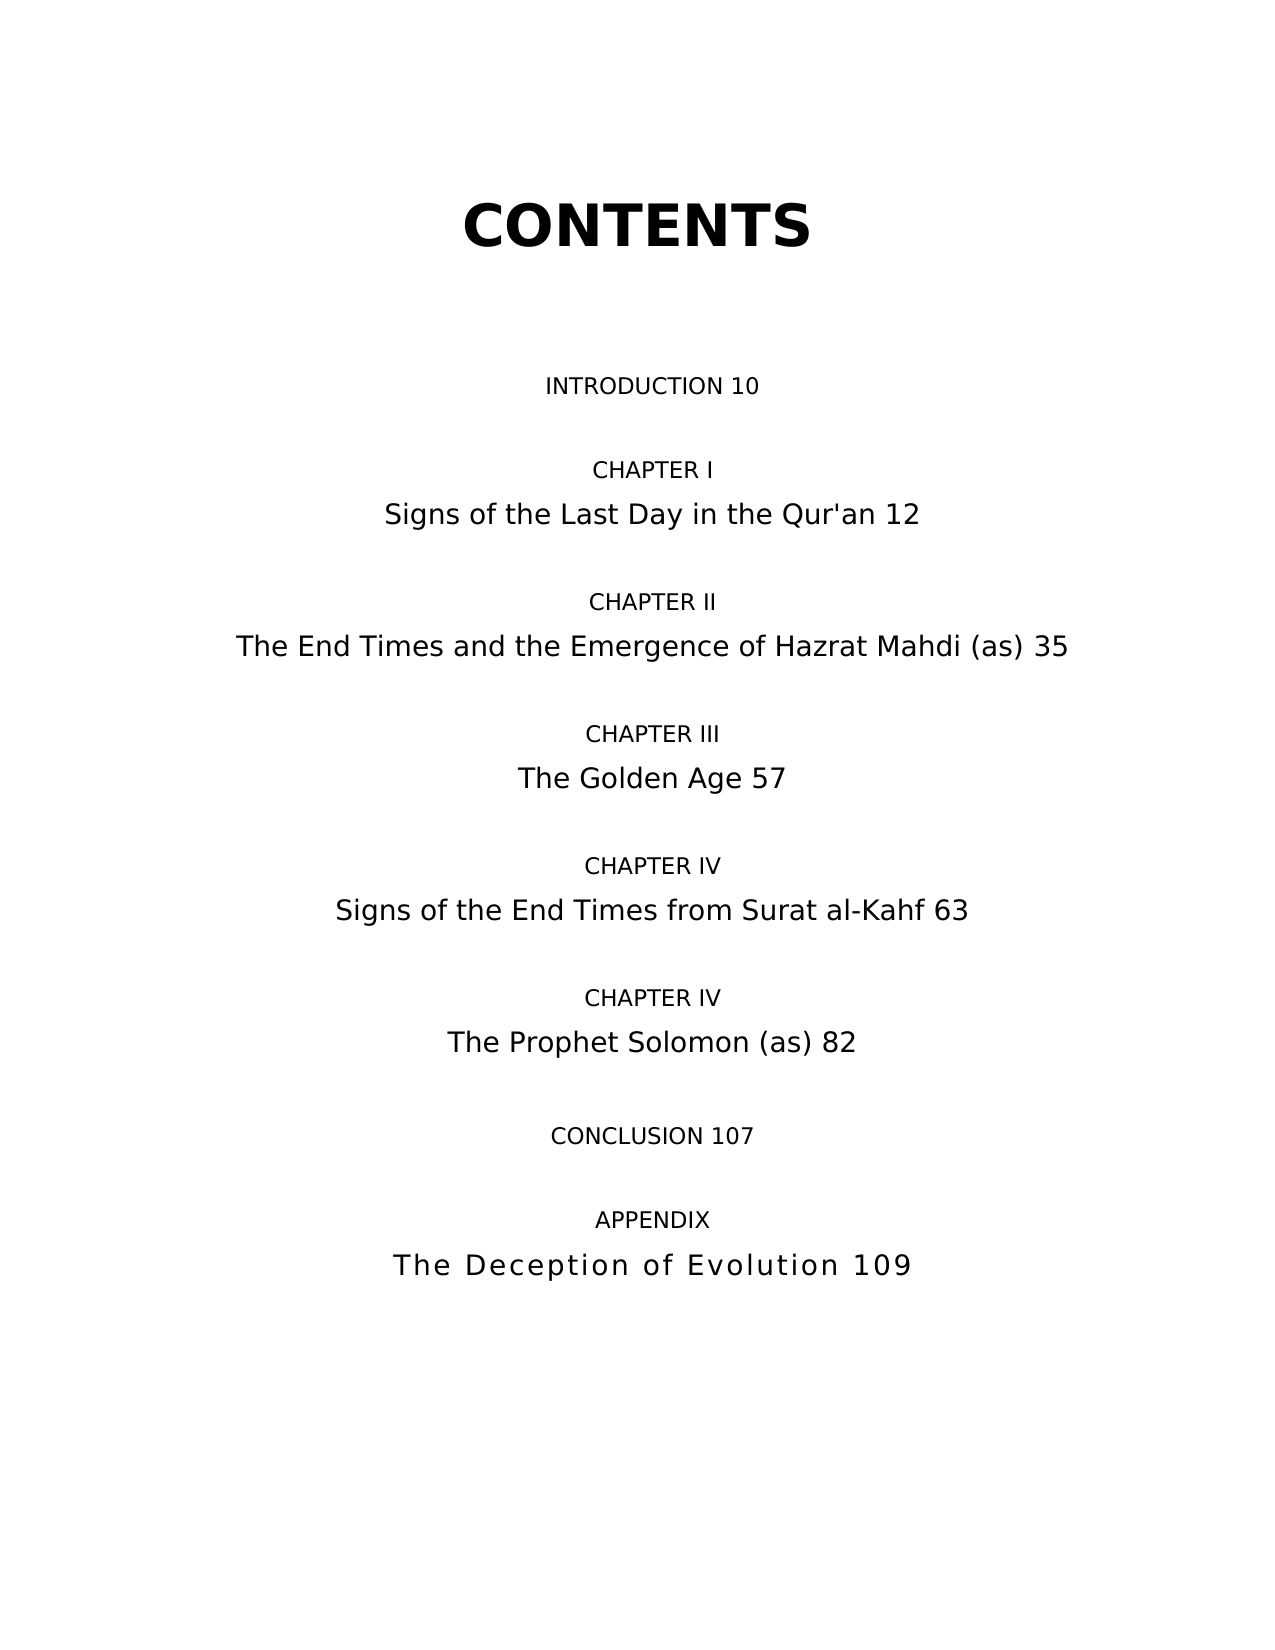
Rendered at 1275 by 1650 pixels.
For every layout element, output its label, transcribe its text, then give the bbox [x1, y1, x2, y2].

text The Golden Age 57 [127, 763, 1177, 795]
text The Prophet Solomon (as) 82 [127, 1027, 1177, 1059]
text INTRODUCTION 10 [127, 373, 1177, 400]
text CONCLUSION 107 [127, 1123, 1177, 1150]
text CHAPTER IV [127, 985, 1177, 1011]
text Signs of the End Times from Surat al-Kahf 63 [127, 894, 1177, 927]
text CHAPTER II [127, 589, 1177, 616]
text The End Times and the Emergence of Hazrat Mahdi (as) 35 [127, 631, 1177, 663]
text CHAPTER IV [127, 853, 1177, 879]
subtitle CONTENTS [75, 192, 1200, 260]
text CHAPTER I [127, 457, 1177, 483]
text CHAPTER III [127, 721, 1177, 747]
text APPENDIX [127, 1207, 1177, 1234]
text Signs of the Last Day in the Qur'an 12 [127, 499, 1177, 531]
text The Deception of Evolution 109 [127, 1249, 1177, 1281]
